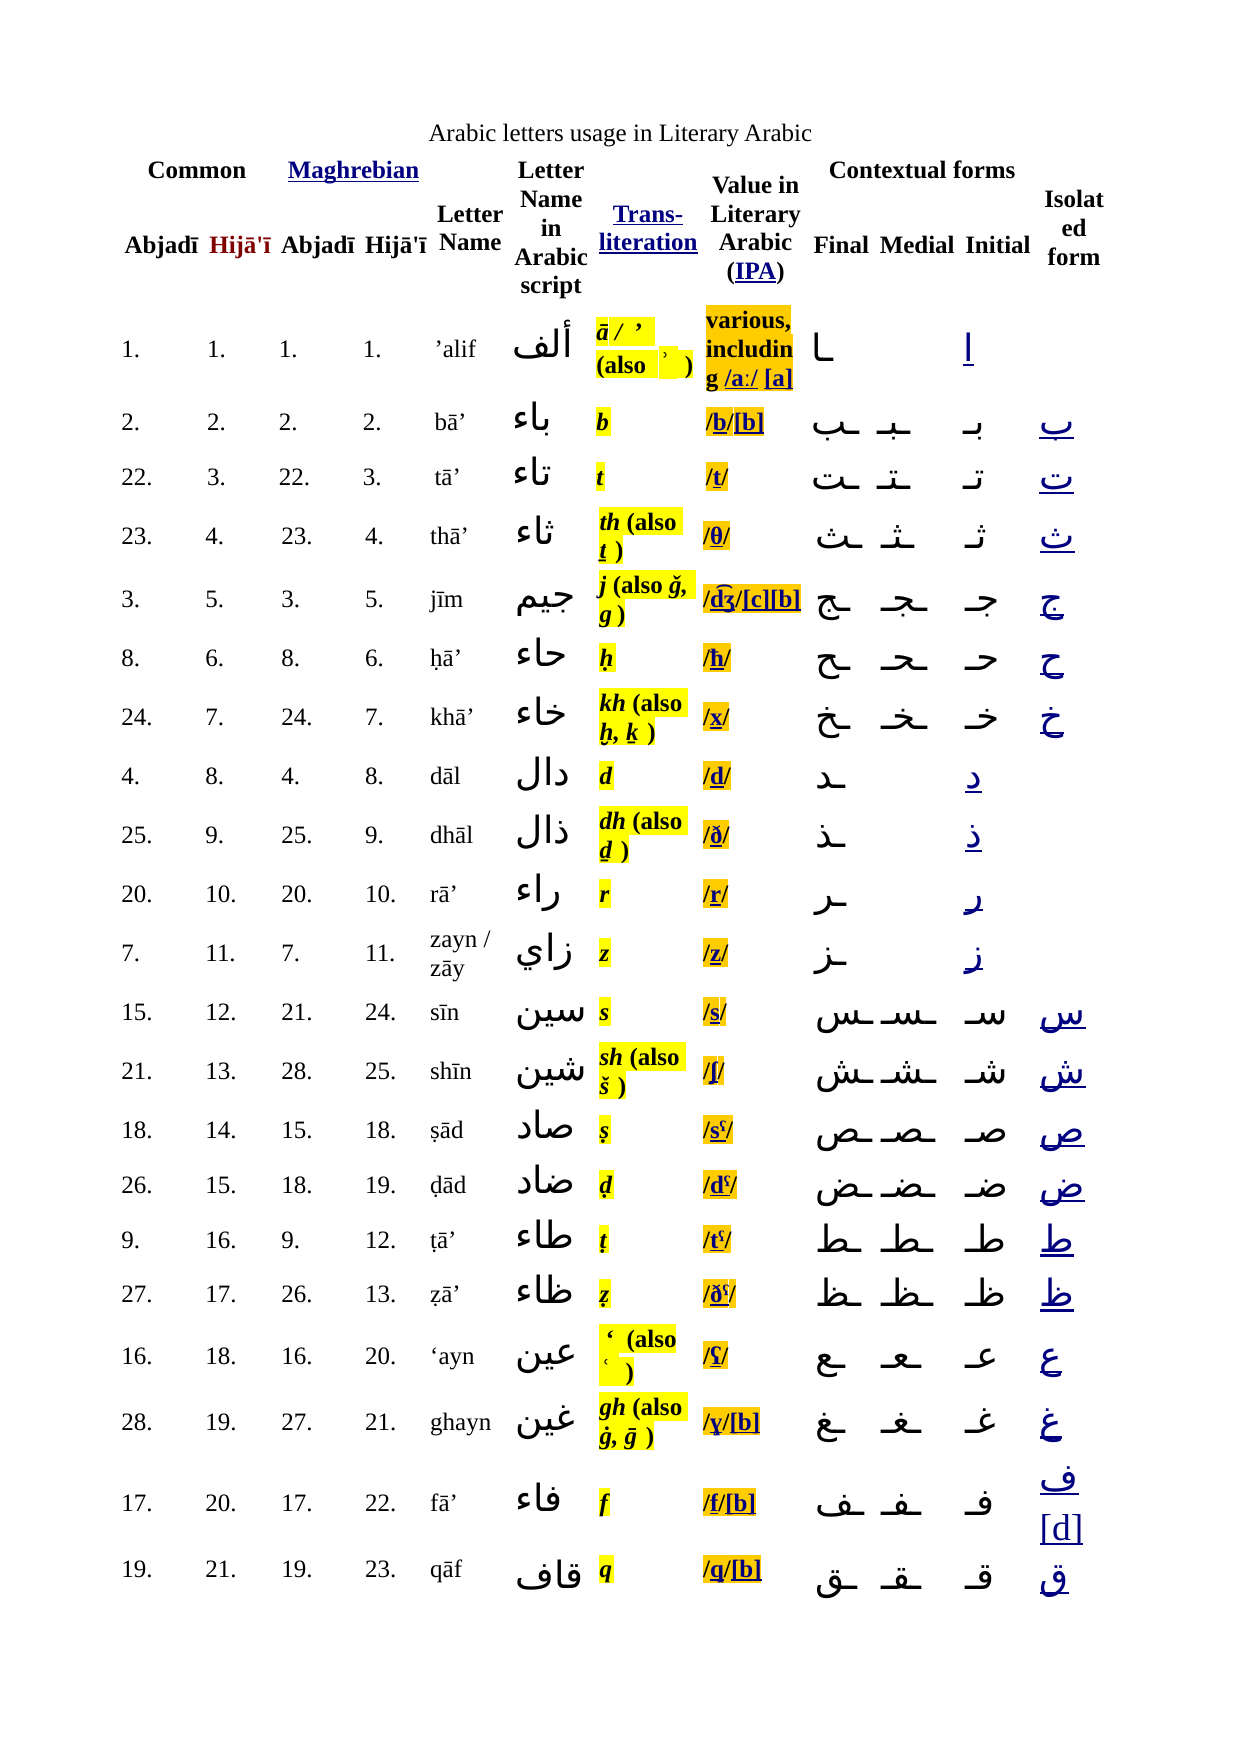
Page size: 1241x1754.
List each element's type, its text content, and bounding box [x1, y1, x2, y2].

table_cell تـ [960, 449, 1036, 504]
table_cell 7. [202, 685, 278, 748]
table_cell ص [1036, 1103, 1112, 1157]
table_cell 14. [202, 1103, 278, 1157]
table_cell ـص [812, 1103, 878, 1157]
table_cell 5. [362, 567, 427, 630]
table_cell z [596, 921, 700, 984]
table_cell ـج [812, 567, 878, 630]
table_cell ـش [812, 1039, 878, 1102]
table_cell ṭā’ [427, 1212, 512, 1266]
table_header ث [1036, 504, 1112, 567]
table_cell 25. [118, 803, 202, 866]
table_cell ظـ [962, 1266, 1036, 1321]
table_cell باء [509, 394, 593, 449]
table_cell 5. [202, 567, 278, 630]
table_cell /ʃ/ [700, 1039, 812, 1102]
table_cell 19. [118, 1552, 202, 1607]
table_cell /s/ [700, 984, 812, 1039]
table_cell 15. [278, 1103, 362, 1157]
table_cell حـ [962, 630, 1036, 685]
table_cell ـبـ [874, 394, 960, 449]
table_cell /q/[b] [700, 1552, 812, 1607]
table_cell ـغ [812, 1389, 878, 1453]
table_cell Medial [874, 187, 960, 302]
table_cell ḥā’ [427, 630, 512, 685]
table_cell ـط [812, 1212, 878, 1266]
table_cell س [1036, 984, 1112, 1039]
table_header ـثـ [878, 504, 962, 567]
table_header thā’ [427, 504, 512, 567]
table_header ثـ [962, 504, 1036, 567]
table_cell 24. [362, 984, 427, 1039]
table_cell 20. [362, 1321, 427, 1389]
table_cell ḍād [427, 1157, 512, 1212]
table_cell tā’ [431, 449, 509, 504]
table_header Common [118, 153, 276, 187]
table_cell ـحـ [878, 630, 962, 685]
table_cell ـا [808, 302, 960, 394]
table_header Trans- literation [593, 153, 703, 302]
table_cell 15. [118, 984, 202, 1039]
table_cell 25. [362, 1039, 427, 1102]
table_cell ع [1036, 1321, 1112, 1389]
table_cell 20. [118, 866, 202, 921]
table_cell 22. [118, 449, 204, 504]
table_cell غين [513, 1389, 596, 1453]
table_cell /x/ [700, 685, 812, 748]
table_cell ـذ [812, 803, 962, 866]
table_cell 7. [118, 921, 202, 984]
table_cell ’alif [431, 302, 509, 394]
table_cell 2. [204, 394, 276, 449]
table_cell ـخـ [878, 685, 962, 748]
table_cell ق [1036, 1552, 1112, 1607]
table_cell ـخ [812, 685, 878, 748]
table_cell ـتـ [874, 449, 960, 504]
table_cell r [596, 866, 700, 921]
table_cell ضـ [962, 1157, 1036, 1212]
table_cell 9. [202, 803, 278, 866]
table_cell rā’ [427, 866, 512, 921]
table_cell ā / ’ (also ʾ ) [593, 302, 703, 394]
table_cell ṣād [427, 1103, 512, 1157]
table_cell صـ [962, 1103, 1036, 1157]
table_cell q [596, 1552, 700, 1607]
table_cell 1. [276, 302, 360, 394]
table_cell Abjadī [118, 187, 204, 302]
table_cell /ð/ [700, 803, 812, 866]
table_cell جيم [513, 567, 596, 630]
table_cell راء [513, 866, 596, 921]
table_cell 15. [202, 1157, 278, 1212]
table_cell ـقـ [878, 1552, 962, 1607]
table_cell ا [960, 302, 1112, 394]
table_cell qāf [427, 1552, 512, 1607]
table_cell 23. [362, 1552, 427, 1607]
table_cell 28. [278, 1039, 362, 1102]
table_cell 16. [202, 1212, 278, 1266]
table_cell ـس [812, 984, 878, 1039]
table_cell /d͡ʒ/[c][b] [700, 567, 812, 630]
table_cell /sˤ/ [700, 1103, 812, 1157]
table_cell 13. [362, 1266, 427, 1321]
table_cell ـفـ [878, 1453, 962, 1552]
table_cell ẓā’ [427, 1266, 512, 1321]
table_cell ـغـ [878, 1389, 962, 1453]
table_cell فاء [513, 1453, 596, 1552]
table_cell ـض [812, 1157, 878, 1212]
table_cell ḥ [596, 630, 700, 685]
table_header ـث [812, 504, 878, 567]
table_cell zayn / zāy [427, 921, 512, 984]
table_cell 9. [278, 1212, 362, 1266]
table_cell ضاد [513, 1157, 596, 1212]
table_cell تاء [509, 449, 593, 504]
table_cell gh (also ġ, ḡ ) [596, 1389, 700, 1453]
table_cell 20. [202, 1453, 278, 1552]
table_cell ـسـ [878, 984, 962, 1039]
table_cell غ [1036, 1389, 1112, 1453]
table_header 23. [118, 504, 202, 567]
table_cell 24. [278, 685, 362, 748]
text Arabic letters usage in Literary Arabic [118, 118, 1122, 147]
table_cell fā’ [427, 1453, 512, 1552]
table_cell Initial [960, 187, 1036, 302]
table_cell 26. [118, 1157, 202, 1212]
table_cell ـت [808, 449, 874, 504]
table_cell 11. [362, 921, 427, 984]
table_cell ت [1036, 449, 1112, 504]
table_cell ح [1036, 630, 1112, 685]
table_cell خاء [513, 685, 596, 748]
table_cell jīm [427, 567, 512, 630]
table_cell 18. [202, 1321, 278, 1389]
table_cell 10. [202, 866, 278, 921]
table_cell /t/ [703, 449, 808, 504]
table_cell ب [1036, 394, 1112, 449]
table_cell ر [962, 866, 1112, 921]
table_cell /ʕ/ [700, 1321, 812, 1389]
table_cell عين [513, 1321, 596, 1389]
table_cell ـشـ [878, 1039, 962, 1102]
table_cell ف [d] [1036, 1453, 1112, 1552]
table_cell ـد [812, 748, 962, 803]
table_cell صاد [513, 1103, 596, 1157]
table_cell various, including /aː/ [a] [703, 302, 808, 394]
table_cell 1. [118, 302, 204, 394]
table_cell 1. [204, 302, 276, 394]
table_cell ز [962, 921, 1112, 984]
table_cell 4. [278, 748, 362, 803]
table_cell د [962, 748, 1112, 803]
table_cell 25. [278, 803, 362, 866]
table_cell Abjadī [276, 187, 360, 302]
table_header Contextual forms [808, 153, 1036, 187]
table_cell dāl [427, 748, 512, 803]
table_cell ـصـ [878, 1103, 962, 1157]
table_cell ‘ (also ʿ ) [596, 1321, 700, 1389]
table_cell 17. [202, 1266, 278, 1321]
table_cell j (also ǧ, g ) [596, 567, 700, 630]
table_cell ش [1036, 1039, 1112, 1102]
table_cell 16. [278, 1321, 362, 1389]
table_cell 27. [118, 1266, 202, 1321]
table_cell /ħ/ [700, 630, 812, 685]
table_cell ـق [812, 1552, 878, 1607]
table_cell 8. [202, 748, 278, 803]
table_cell /ðˤ/ [700, 1266, 812, 1321]
table_cell dhāl [427, 803, 512, 866]
table_cell bā’ [431, 394, 509, 449]
table_cell ـظـ [878, 1266, 962, 1321]
table_cell ـز [812, 921, 962, 984]
table_cell 18. [362, 1103, 427, 1157]
table_cell ـضـ [878, 1157, 962, 1212]
table_cell ـطـ [878, 1212, 962, 1266]
table_cell ـظ [812, 1266, 878, 1321]
table_cell t [593, 449, 703, 504]
table_cell 3. [118, 567, 202, 630]
table_cell سـ [962, 984, 1036, 1039]
table_cell b [593, 394, 703, 449]
table_cell ذ [962, 803, 1112, 866]
table_cell 11. [202, 921, 278, 984]
table_cell قاف [513, 1552, 596, 1607]
table_header 4. [362, 504, 427, 567]
table_cell ‘ayn [427, 1321, 512, 1389]
table_cell d [596, 748, 700, 803]
table_cell sīn [427, 984, 512, 1039]
table_cell 3. [278, 567, 362, 630]
table_cell بـ [960, 394, 1036, 449]
table_cell 10. [362, 866, 427, 921]
table_cell /ɣ/[b] [700, 1389, 812, 1453]
table_cell /b/[b] [703, 394, 808, 449]
table_cell ṭ [596, 1212, 700, 1266]
table_cell 12. [202, 984, 278, 1039]
table_cell 12. [362, 1212, 427, 1266]
table_cell 21. [278, 984, 362, 1039]
table_cell ظ [1036, 1266, 1112, 1321]
table_cell شين [513, 1039, 596, 1102]
table_cell ظاء [513, 1266, 596, 1321]
table_cell 19. [362, 1157, 427, 1212]
table_cell قـ [962, 1552, 1036, 1607]
table_cell ḍ [596, 1157, 700, 1212]
table_cell /f/[b] [700, 1453, 812, 1552]
table_cell 17. [278, 1453, 362, 1552]
table_cell /tˤ/ [700, 1212, 812, 1266]
table_cell /z/ [700, 921, 812, 984]
table_cell 3. [360, 449, 431, 504]
table_header th (also ṯ ) [596, 504, 700, 567]
table_cell زاي [513, 921, 596, 984]
table_cell Hijā'ī [204, 187, 276, 302]
table_cell Final [808, 187, 874, 302]
table_cell 2. [276, 394, 360, 449]
table_cell 21. [202, 1552, 278, 1607]
table_cell s [596, 984, 700, 1039]
table_cell ج [1036, 567, 1112, 630]
table_cell 8. [118, 630, 202, 685]
table_cell ـف [812, 1453, 878, 1552]
table_cell 9. [118, 1212, 202, 1266]
table_cell ـع [812, 1321, 878, 1389]
table_header Maghrebian [276, 153, 431, 187]
table_cell khā’ [427, 685, 512, 748]
table_cell 28. [118, 1389, 202, 1453]
table_cell طاء [513, 1212, 596, 1266]
table_cell sh (also š ) [596, 1039, 700, 1102]
table_header 23. [278, 504, 362, 567]
table_cell Hijā'ī [360, 187, 431, 302]
table_cell 1. [360, 302, 431, 394]
table_cell /dˤ/ [700, 1157, 812, 1212]
table_cell 8. [362, 748, 427, 803]
table_cell 19. [202, 1389, 278, 1453]
table_cell ـح [812, 630, 878, 685]
table_cell ط [1036, 1212, 1112, 1266]
table_cell 3. [204, 449, 276, 504]
table_cell 17. [118, 1453, 202, 1552]
table_header Letter Name in Arabic script [509, 153, 593, 302]
table_cell dh (also ḏ ) [596, 803, 700, 866]
table_cell 21. [118, 1039, 202, 1102]
table_header Isolated form [1036, 153, 1112, 302]
table_cell ـجـ [878, 567, 962, 630]
table_cell خ [1036, 685, 1112, 748]
table_cell 19. [278, 1552, 362, 1607]
table_cell 4. [118, 748, 202, 803]
table_cell 8. [278, 630, 362, 685]
table_cell دال [513, 748, 596, 803]
table_cell ẓ [596, 1266, 700, 1321]
table_header 4. [202, 504, 278, 567]
table_cell 27. [278, 1389, 362, 1453]
table_cell عـ [962, 1321, 1036, 1389]
table_cell ـر [812, 866, 962, 921]
table_cell 26. [278, 1266, 362, 1321]
table_cell 21. [362, 1389, 427, 1453]
table_cell /r/ [700, 866, 812, 921]
table_cell 2. [360, 394, 431, 449]
table_cell سين [513, 984, 596, 1039]
table_header /θ/ [700, 504, 812, 567]
table_cell 20. [278, 866, 362, 921]
table_cell شـ [962, 1039, 1036, 1102]
table_cell ـعـ [878, 1321, 962, 1389]
table_cell 6. [202, 630, 278, 685]
table_cell غـ [962, 1389, 1036, 1453]
table_header Value in Literary Arabic (IPA) [703, 153, 808, 302]
table_cell خـ [962, 685, 1036, 748]
table_header ثاء [513, 504, 596, 567]
table_cell 6. [362, 630, 427, 685]
table_header Letter Name [431, 153, 509, 302]
table_cell 18. [118, 1103, 202, 1157]
table_cell ذال [513, 803, 596, 866]
table_cell 24. [118, 685, 202, 748]
table_cell 18. [278, 1157, 362, 1212]
table_cell 22. [276, 449, 360, 504]
table_cell 22. [362, 1453, 427, 1552]
table_cell /d/ [700, 748, 812, 803]
table_cell ghayn [427, 1389, 512, 1453]
table_cell kh (also ḫ, ḵ ) [596, 685, 700, 748]
table_cell shīn [427, 1039, 512, 1102]
table_cell طـ [962, 1212, 1036, 1266]
table_cell ṣ [596, 1103, 700, 1157]
table_cell 9. [362, 803, 427, 866]
table_cell ض [1036, 1157, 1112, 1212]
table_cell 7. [278, 921, 362, 984]
table_cell f [596, 1453, 700, 1552]
table_cell 13. [202, 1039, 278, 1102]
table_cell ألف [509, 302, 593, 394]
table_cell 16. [118, 1321, 202, 1389]
table_cell 2. [118, 394, 204, 449]
table_cell حاء [513, 630, 596, 685]
table_cell جـ [962, 567, 1036, 630]
table_cell 7. [362, 685, 427, 748]
table_cell ـب [808, 394, 874, 449]
table_cell فـ [962, 1453, 1036, 1552]
